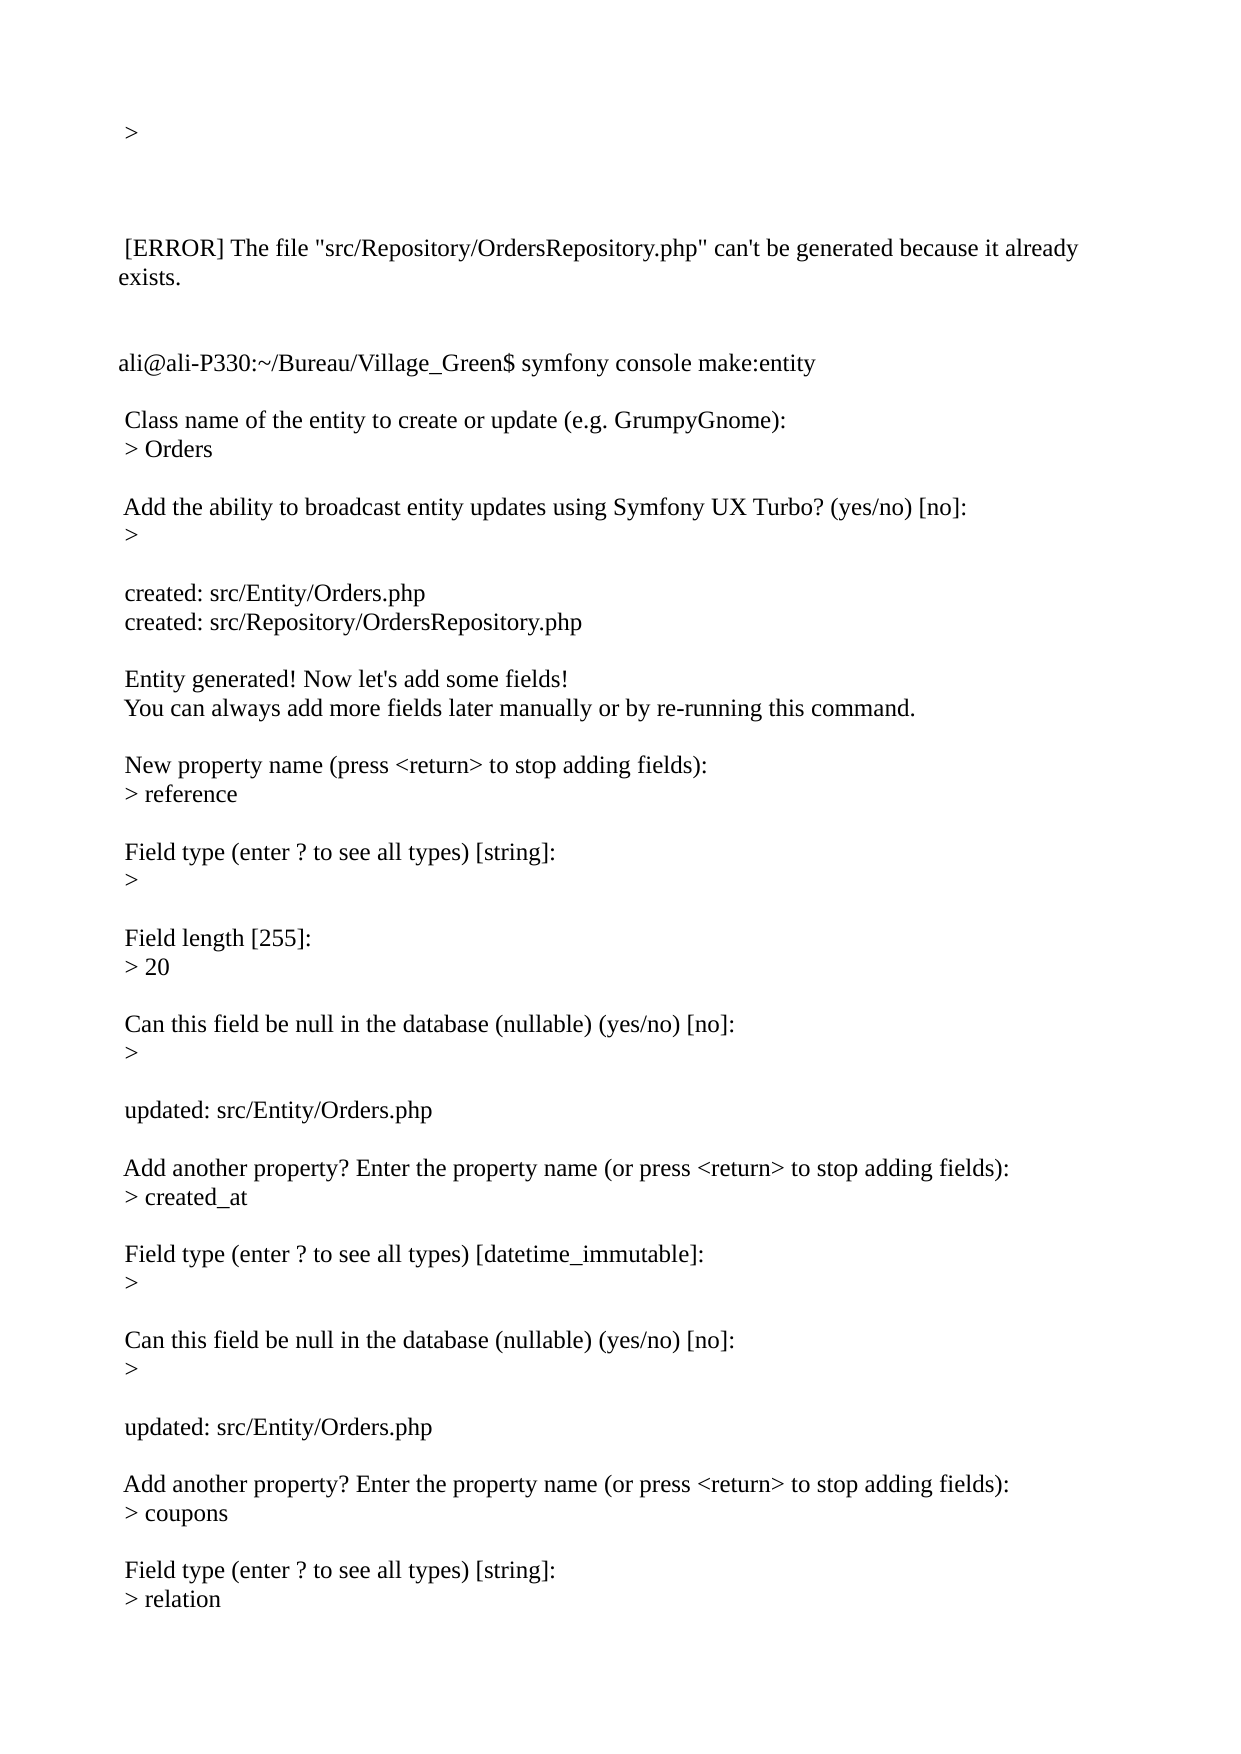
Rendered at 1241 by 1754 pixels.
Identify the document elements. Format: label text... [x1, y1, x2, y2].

text > [118, 1354, 1122, 1383]
text Class name of the entity to create or update (e.g. GrumpyGnome): [118, 406, 1122, 434]
text Can this field be null in the database (nullable) (yes/no) [no]: [118, 1009, 1122, 1038]
text Add another property? Enter the property name (or press <return> to stop adding fields): [118, 1469, 1122, 1498]
text > created_at [118, 1182, 1122, 1211]
text Field type (enter ? to see all types) [string]: [118, 837, 1122, 866]
text > [118, 118, 1122, 147]
text You can always add more fields later manually or by re-running this command. [118, 693, 1122, 722]
text Field type (enter ? to see all types) [datetime_immutable]: [118, 1239, 1122, 1268]
text Can this field be null in the database (nullable) (yes/no) [no]: [118, 1326, 1122, 1354]
text updated: src/Entity/Orders.php [118, 1412, 1122, 1441]
text Entity generated! Now let's add some fields! [118, 664, 1122, 693]
text > [118, 866, 1122, 894]
text > [118, 521, 1122, 549]
text [ERROR] The file "src/Repository/OrdersRepository.php" can't be generated because it already exists. [118, 233, 1122, 291]
text Field length [255]: [118, 923, 1122, 952]
text created: src/Repository/OrdersRepository.php [118, 607, 1122, 636]
text Add the ability to broadcast entity updates using Symfony UX Turbo? (yes/no) [no]: [118, 492, 1122, 521]
text Field type (enter ? to see all types) [string]: [118, 1556, 1122, 1584]
text > relation [118, 1584, 1122, 1613]
text updated: src/Entity/Orders.php [118, 1096, 1122, 1124]
text created: src/Entity/Orders.php [118, 578, 1122, 607]
text > 20 [118, 952, 1122, 981]
text ali@ali-P330:~/Bureau/Village_Green$ symfony console make:entity [118, 348, 1122, 377]
text Add another property? Enter the property name (or press <return> to stop adding fields): [118, 1153, 1122, 1182]
text > [118, 1038, 1122, 1067]
text New property name (press <return> to stop adding fields): [118, 751, 1122, 779]
text > coupons [118, 1498, 1122, 1527]
text > Orders [118, 434, 1122, 463]
text > reference [118, 779, 1122, 808]
text > [118, 1268, 1122, 1297]
